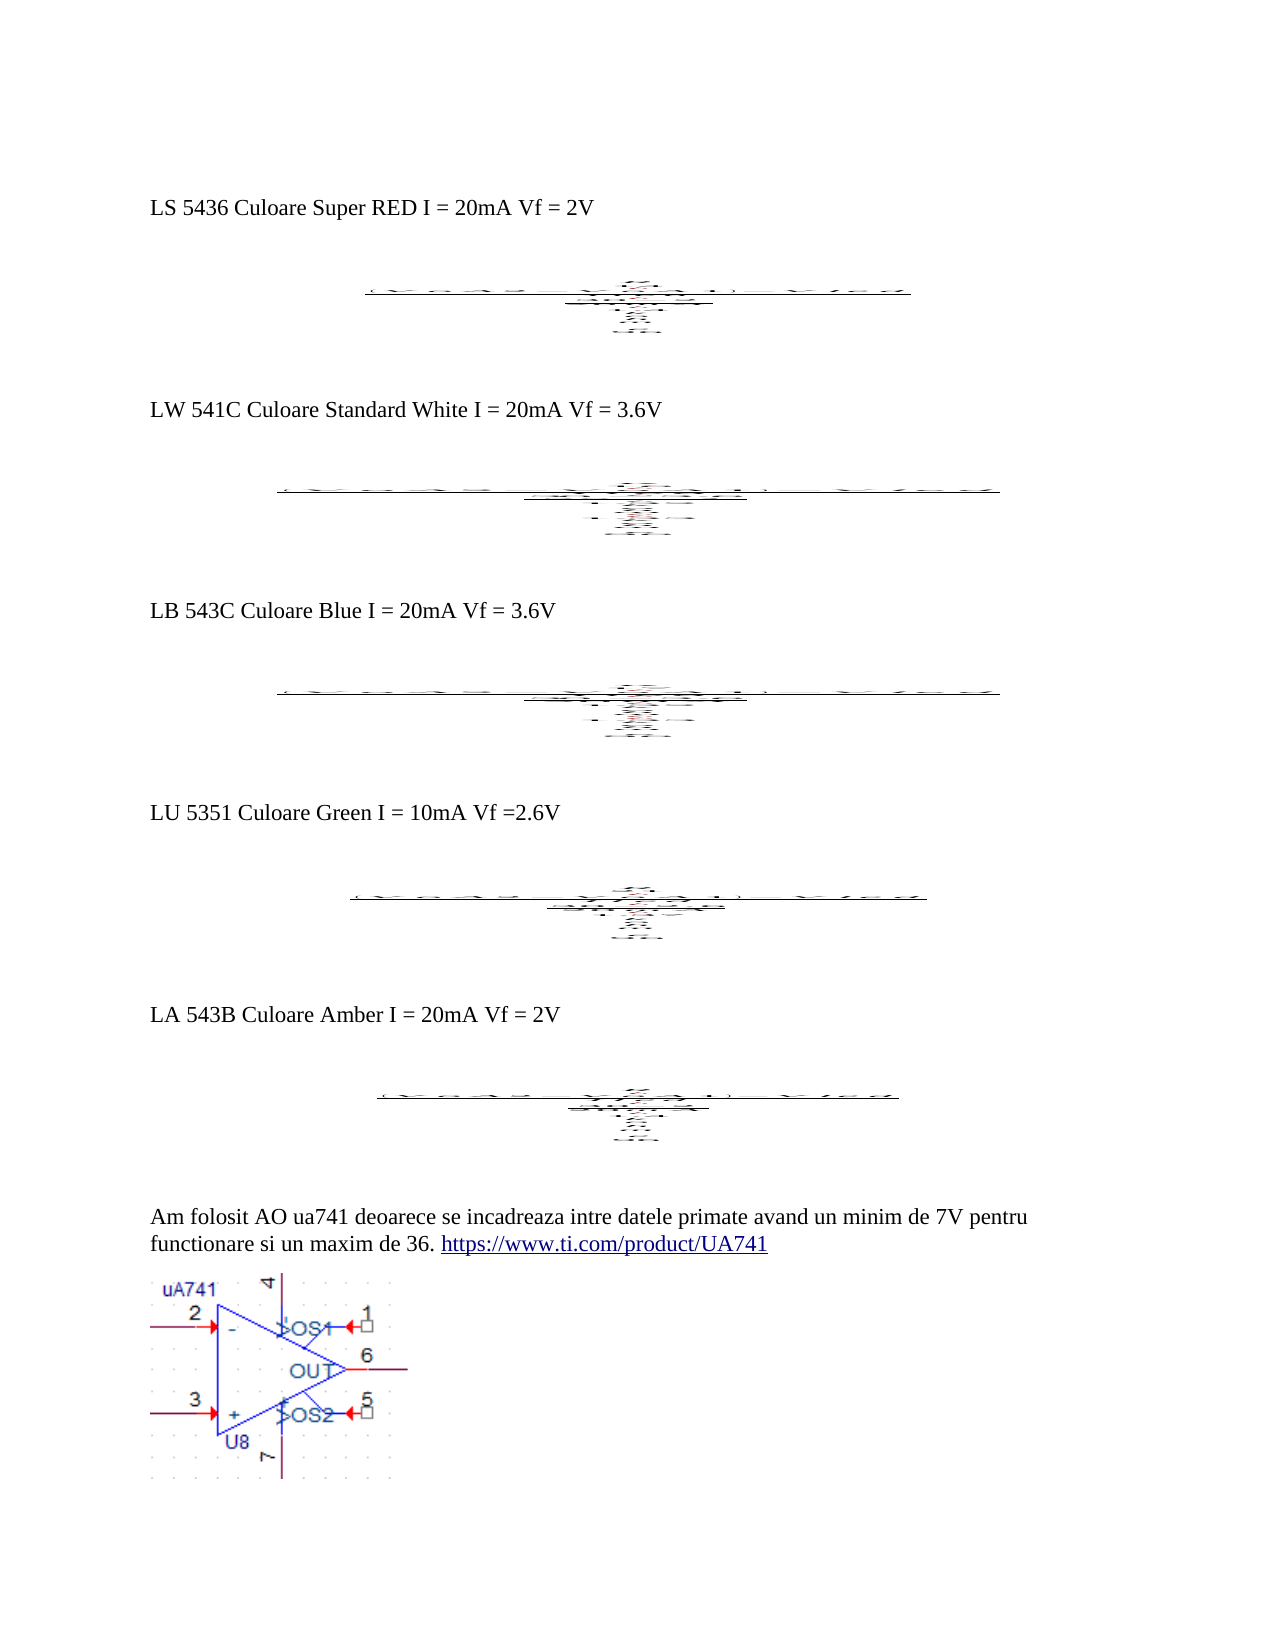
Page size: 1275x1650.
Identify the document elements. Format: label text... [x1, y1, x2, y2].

text LS 5436 Culoare Super RED I = 20mA Vf = 2V [150, 194, 1125, 220]
text LA 543B Culoare Amber I = 20mA Vf = 2V [150, 1001, 1125, 1028]
text Am folosit AO ua741 deoarece se incadreaza intre datele primate avand un minim de 7V pentru functionare si un maxim de 36. https://www.ti.com/product/UA741 [150, 1203, 1125, 1257]
text LU 5351 Culoare Green I = 10mA Vf =2.6V [150, 799, 1125, 826]
text LW 541C Culoare Standard White I = 20mA Vf = 3.6V [150, 396, 1125, 422]
text LB 543C Culoare Blue I = 20mA Vf = 3.6V [150, 597, 1125, 624]
